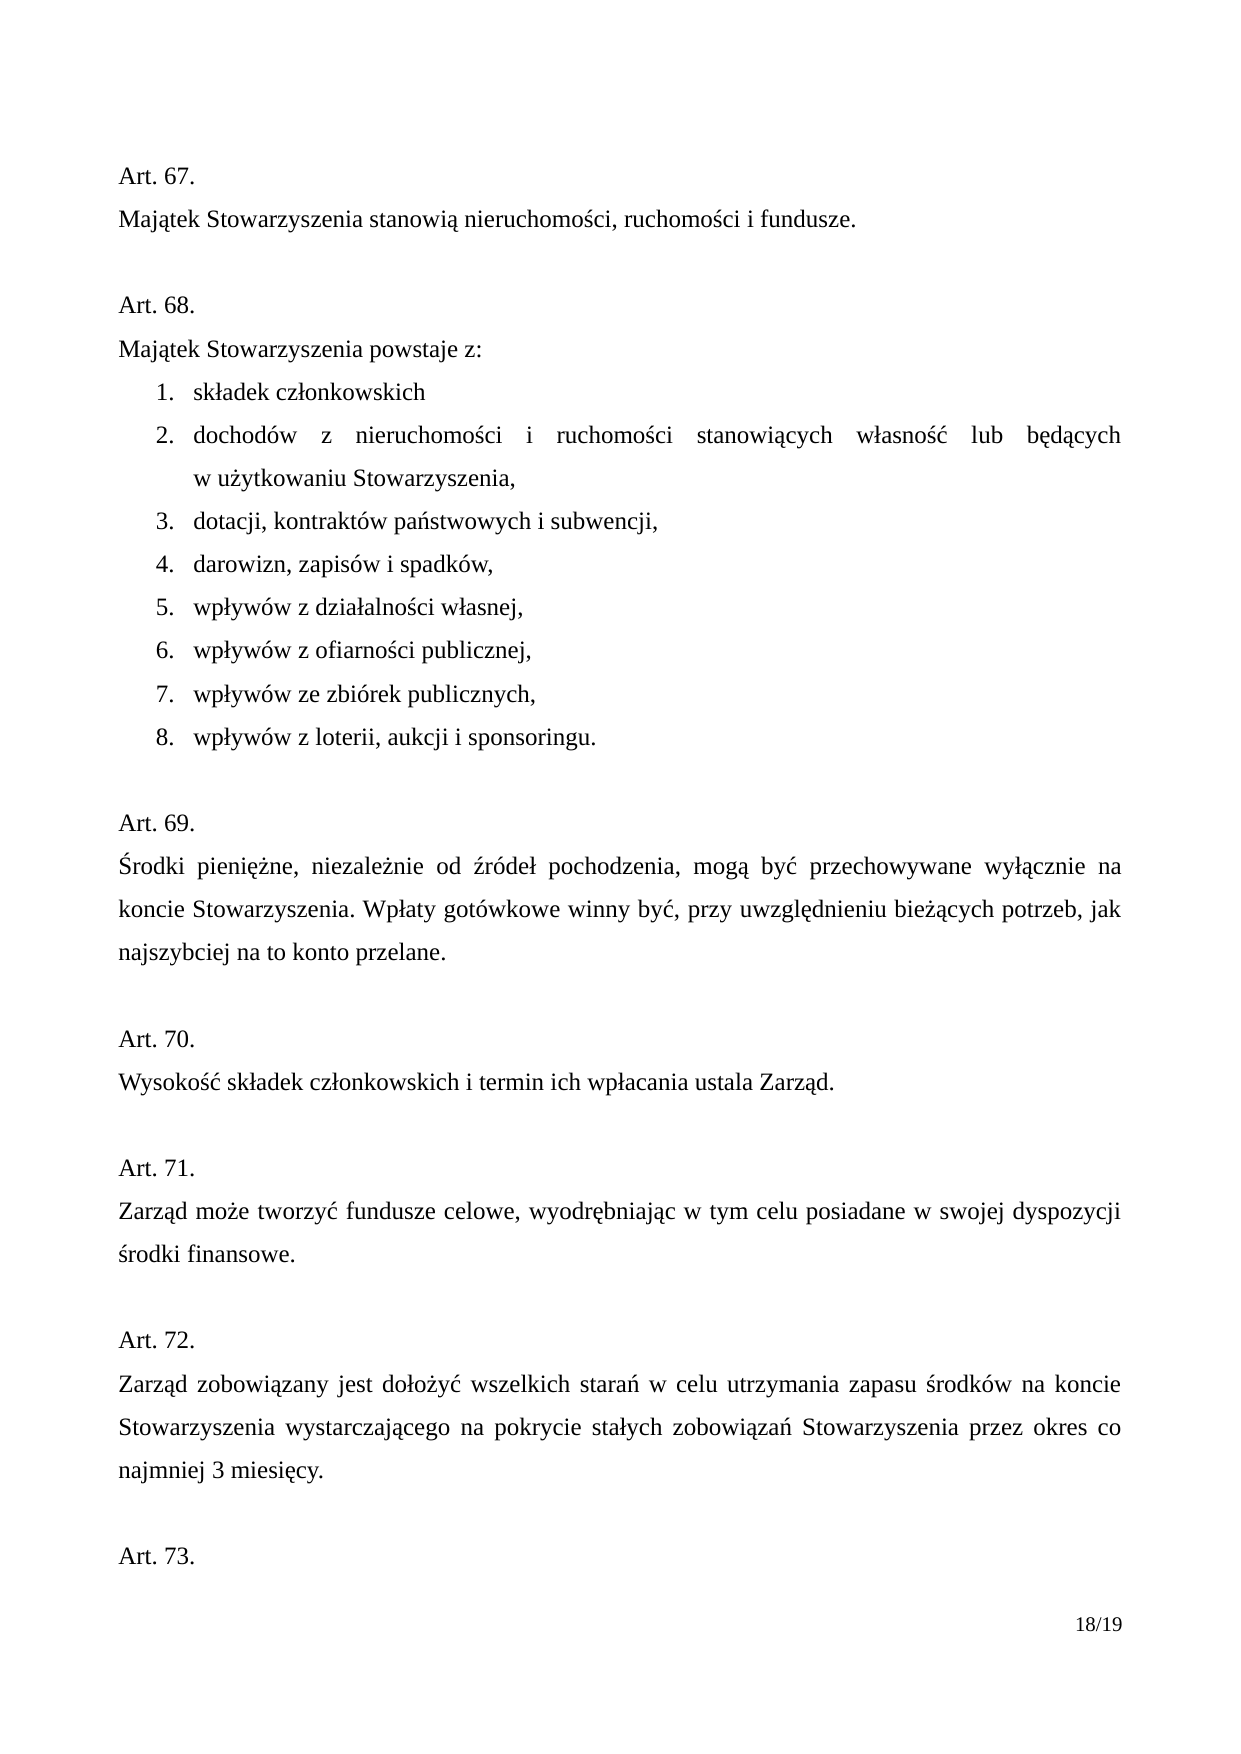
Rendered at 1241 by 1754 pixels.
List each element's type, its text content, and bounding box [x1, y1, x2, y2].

list wpływów ze zbiórek publicznych, [156, 679, 1122, 707]
text Art. 71. [118, 1153, 1122, 1182]
list składek członkowskich [156, 377, 1122, 406]
text Wysokość składek członkowskich i termin ich wpłacania ustala Zarząd. [118, 1067, 1122, 1096]
text Art. 70. [118, 1024, 1122, 1052]
text Środki pieniężne, niezależnie od źródeł pochodzenia, mogą być przechowywane wyłącznie na koncie Stowarzyszenia. Wpłaty gotówkowe winny być, przy uwzględnieniu bieżących potrzeb, jak najszybciej na to konto przelane. [118, 851, 1122, 966]
text Art. 67. [118, 161, 1122, 190]
text Majątek Stowarzyszenia stanowią nieruchomości, ruchomości i fundusze. [118, 204, 1122, 233]
text Zarząd zobowiązany jest dołożyć wszelkich starań w celu utrzymania zapasu środków na koncie Stowarzyszenia wystarczającego na pokrycie stałych zobowiązań Stowarzyszenia przez okres co najmniej 3 miesięcy. [118, 1369, 1122, 1484]
text Art. 73. [118, 1541, 1122, 1570]
list wpływów z loterii, aukcji i sponsoringu. [156, 722, 1122, 751]
text Art. 72. [118, 1326, 1122, 1354]
text Majątek Stowarzyszenia powstaje z: [118, 334, 1122, 362]
list wpływów z działalności własnej, [156, 592, 1122, 621]
list dotacji, kontraktów państwowych i subwencji, [156, 506, 1122, 535]
list wpływów z ofiarności publicznej, [156, 636, 1122, 664]
text Art. 68. [118, 291, 1122, 319]
list darowizn, zapisów i spadków, [156, 549, 1122, 578]
text Art. 69. [118, 808, 1122, 837]
text Zarząd może tworzyć fundusze celowe, wyodrębniając w tym celu posiadane w swojej dyspozycji środki finansowe. [118, 1196, 1122, 1268]
list dochodów z nieruchomości i ruchomości stanowiących własność lub będących w użytkowaniu Stowarzyszenia, [156, 420, 1122, 492]
